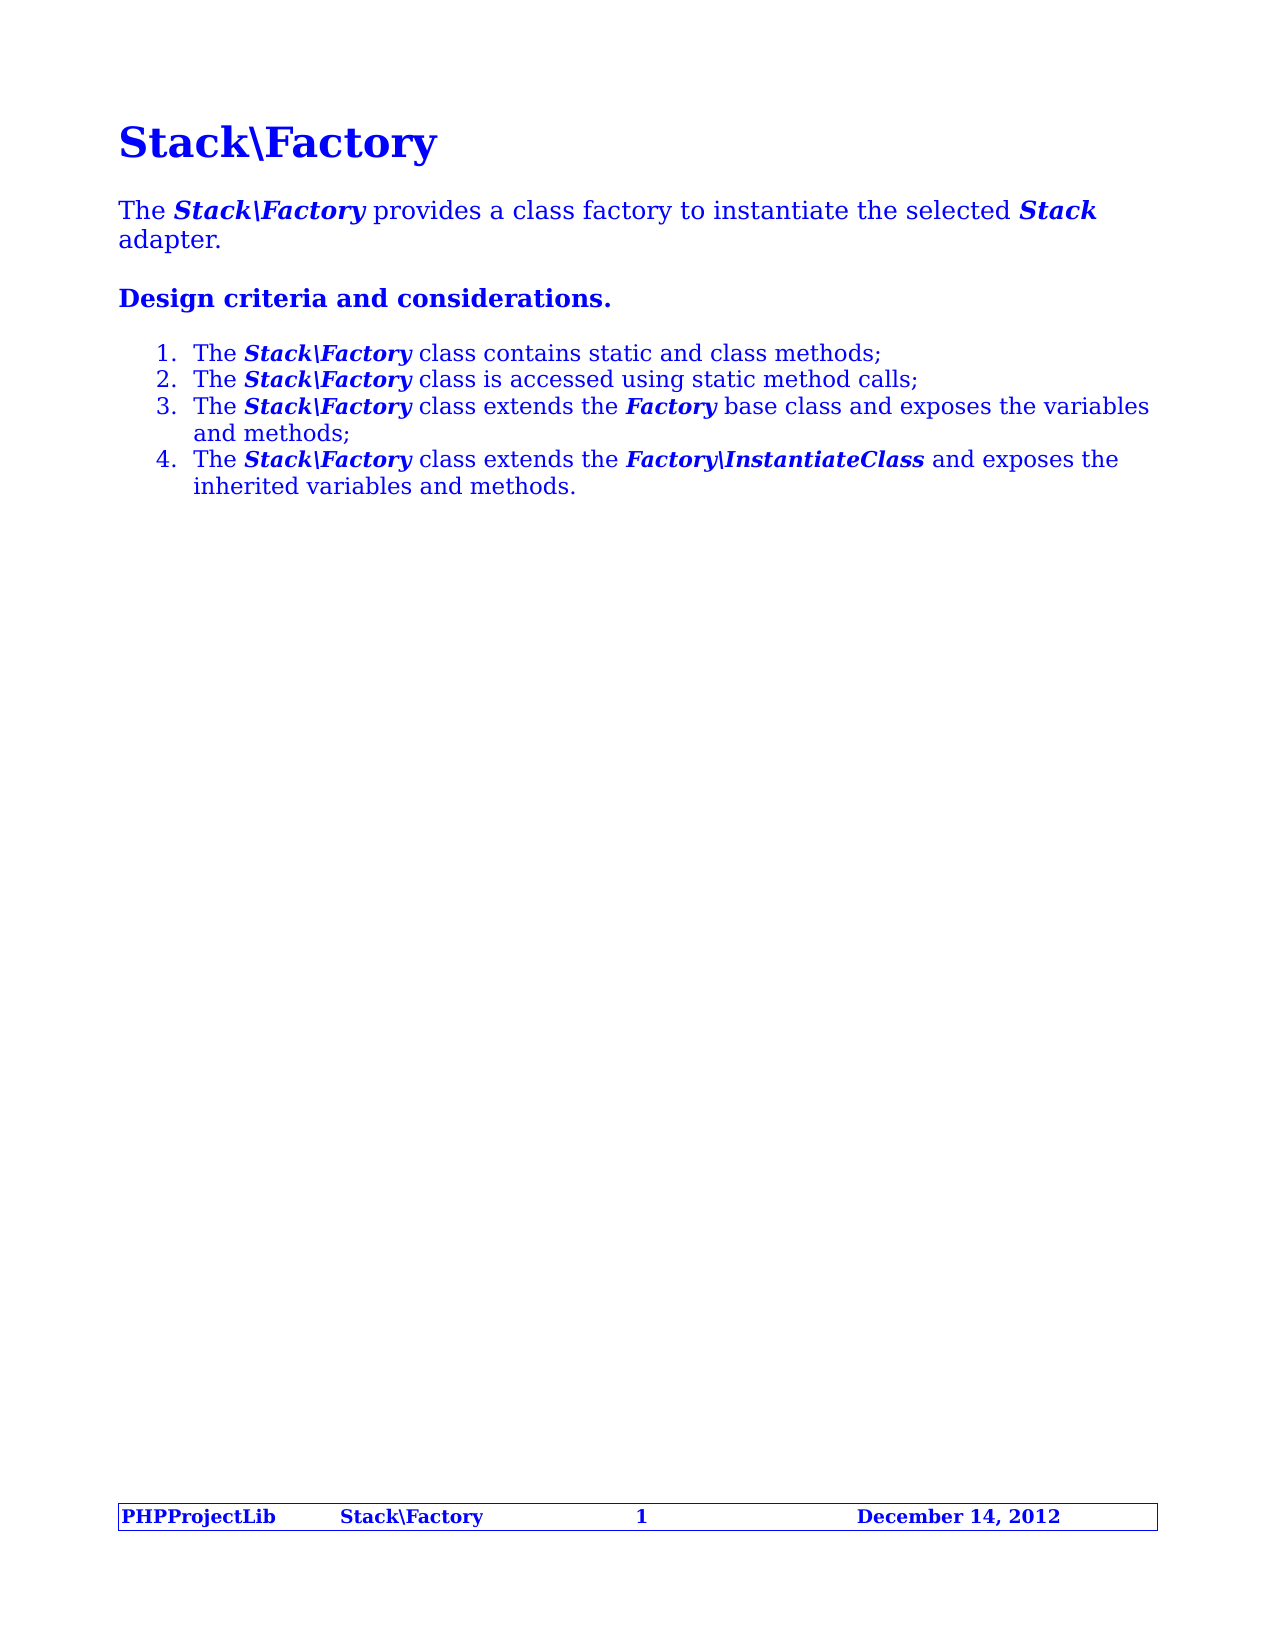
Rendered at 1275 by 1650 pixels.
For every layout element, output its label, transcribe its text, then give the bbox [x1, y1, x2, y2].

list The Stack\Factory class is accessed using static method calls; [156, 367, 1157, 393]
text The Stack\Factory provides a class factory to instantiate the selected Stack adapter. [118, 196, 1157, 255]
list The Stack\Factory class extends the Factory\InstantiateClass and exposes the inherited variables and methods. [156, 447, 1157, 500]
list The Stack\Factory class contains static and class methods; [156, 340, 1157, 367]
title Stack\Factory [118, 118, 1157, 167]
list The Stack\Factory class extends the Factory base class and exposes the variables and methods; [156, 393, 1157, 447]
title Design criteria and considerations. [118, 284, 1157, 313]
